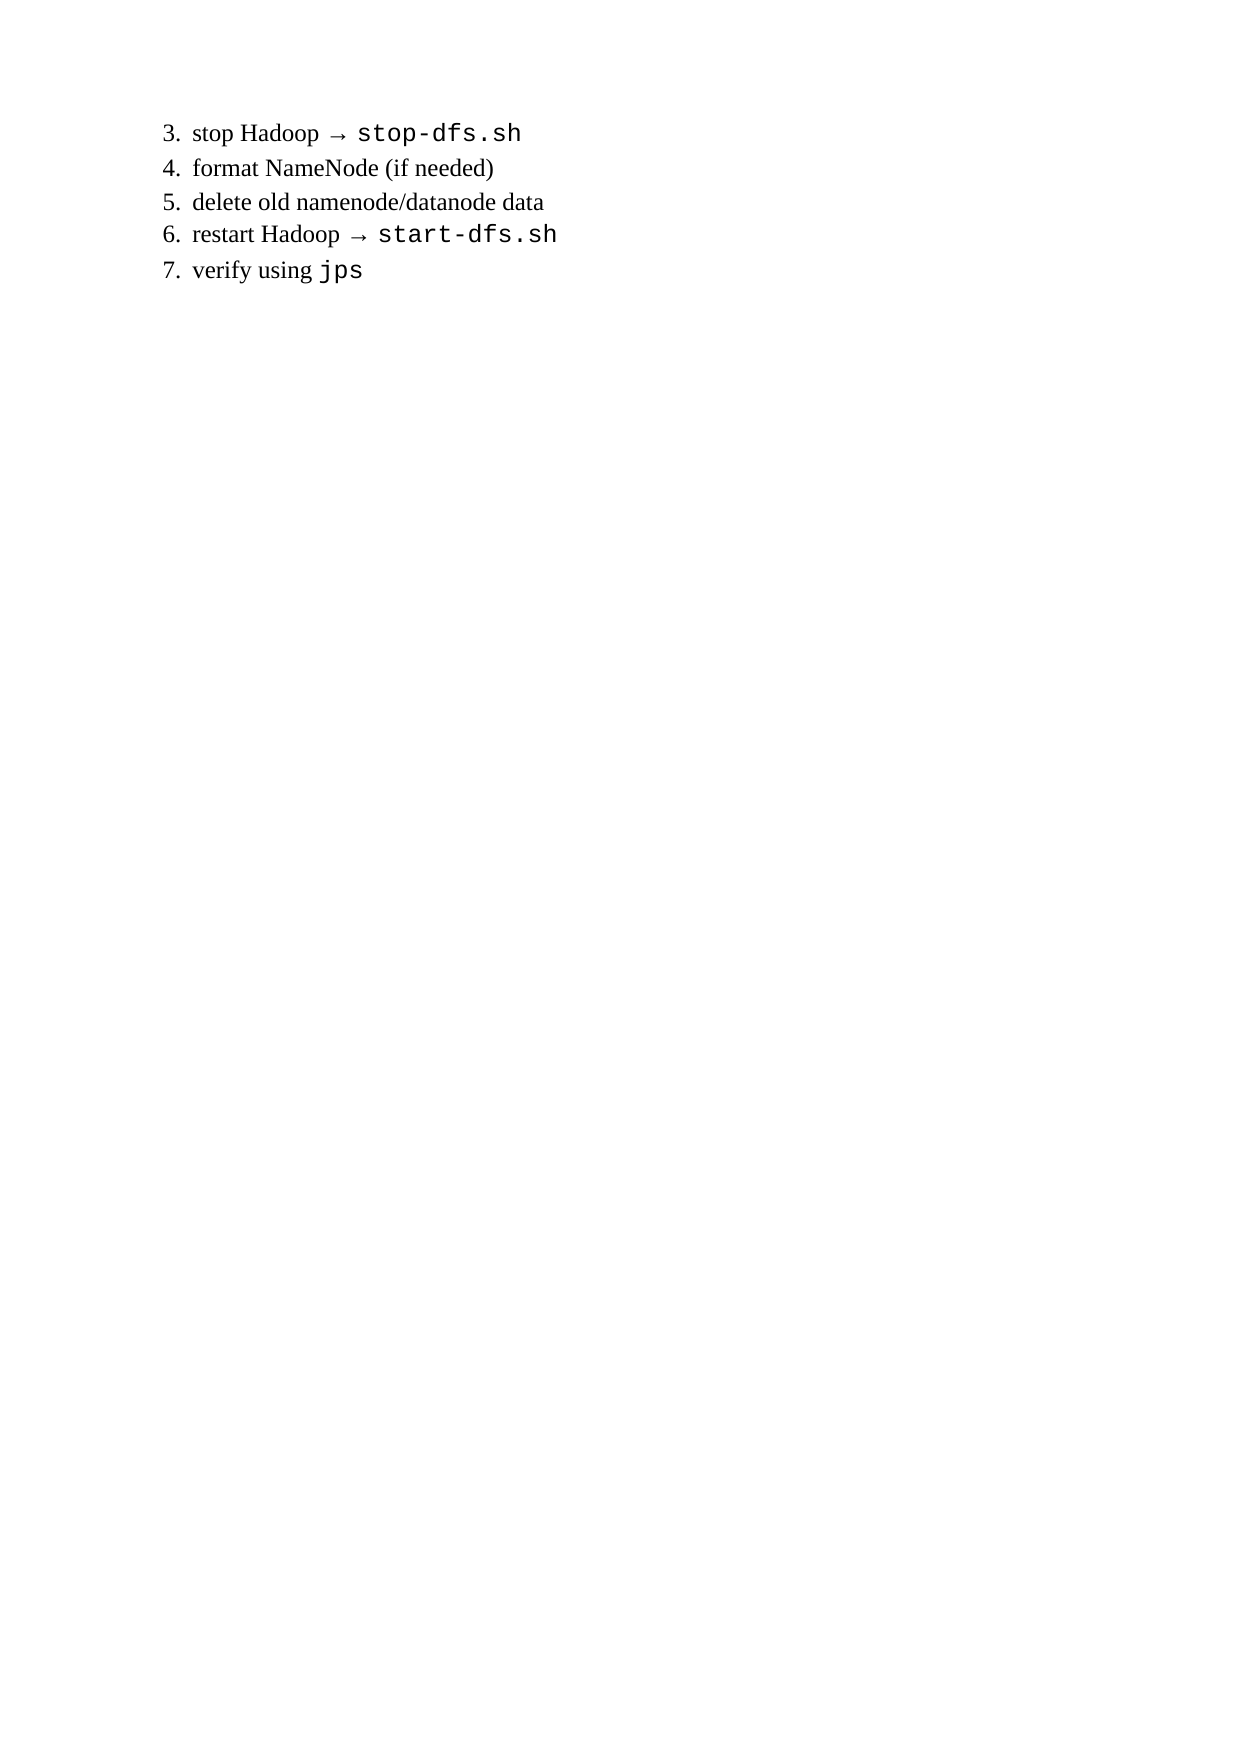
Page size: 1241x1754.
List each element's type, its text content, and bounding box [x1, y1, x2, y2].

list restart Hadoop → start-dfs.sh [162, 219, 1122, 250]
list format NameNode (if needed) [162, 153, 1122, 182]
list stop Hadoop → stop-dfs.sh [162, 118, 1122, 149]
list delete old namenode/datanode data [162, 187, 1122, 215]
list verify using jps [162, 255, 1122, 286]
